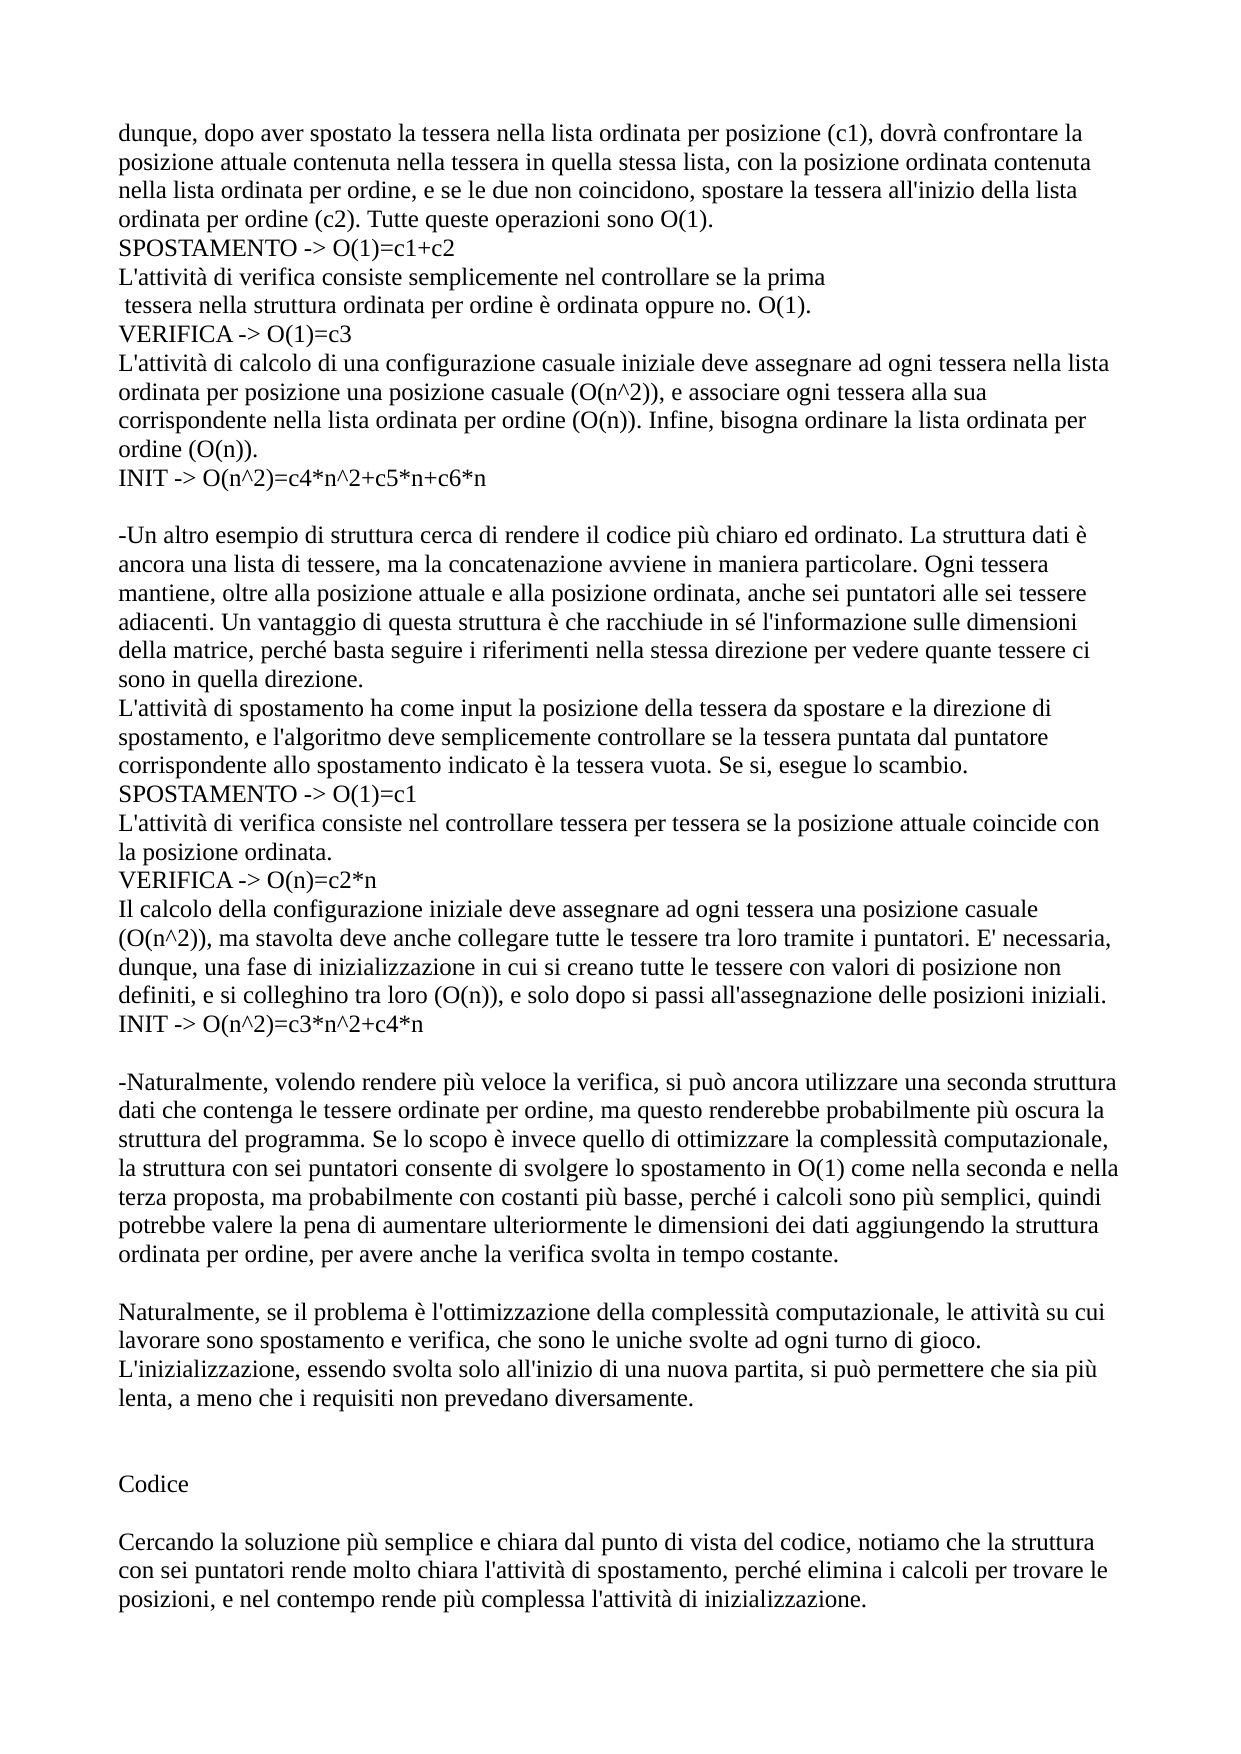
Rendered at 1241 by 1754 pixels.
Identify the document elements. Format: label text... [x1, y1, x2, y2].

text tessera nella struttura ordinata per ordine è ordinata oppure no. O(1). VERIFICA -> O(1)=c3 L'attività di calcolo di una configurazione casuale iniziale deve assegnare ad ogni tessera nella lista ordinata per posizione una posizione casuale (O(n^2)), e associare ogni tessera alla sua corrispondente nella lista ordinata per ordine (O(n)). Infine, bisogna ordinare la lista ordinata per ordine (O(n)). INIT -> O(n^2)=c4*n^2+c5*n+c6*n -Un altro esempio di struttura cerca di rendere il codice più chiaro ed ordinato. La struttura dati è ancora una lista di tessere, ma la concatenazione avviene in maniera particolare. Ogni tessera mantiene, oltre alla posizione attuale e alla posizione ordinata, anche sei puntatori alle sei tessere adiacenti. Un vantaggio di questa struttura è che racchiude in sé l'informazione sulle dimensioni della matrice, perché basta seguire i riferimenti nella stessa direzione per vedere quante tessere ci sono in quella direzione. L'attività di spostamento ha come input la posizione della tessera da spostare e la direzione di spostamento, e l'algoritmo deve semplicemente controllare se la tessera puntata dal puntatore corrispondente allo spostamento indicato è la tessera vuota. Se si, esegue lo scambio. SPOSTAMENTO -> O(1)=c1 L'attività di verifica consiste nel controllare tessera per tessera se la posizione attuale coincide con la posizione ordinata. VERIFICA -> O(n)=c2*n Il calcolo della configurazione iniziale deve assegnare ad ogni tessera una posizione casuale (O(n^2)), ma stavolta deve anche collegare tutte le tessere tra loro tramite i puntatori. E' necessaria, dunque, una fase di inizializzazione in cui si creano tutte le tessere con valori di posizione non definiti, e si colleghino tra loro (O(n)), e solo dopo si passi all'assegnazione delle posizioni iniziali. INIT -> O(n^2)=c3*n^2+c4*n -Naturalmente, volendo rendere più veloce la verifica, si può ancora utilizzare una seconda struttura dati che contenga le tessere ordinate per ordine, ma questo renderebbe probabilmente più oscura la struttura del programma. Se lo scopo è invece quello di ottimizzare la complessità computazionale, la struttura con sei puntatori consente di svolgere lo spostamento in O(1) come nella seconda e nella terza proposta, ma probabilmente con costanti più basse, perché i calcoli sono più semplici, quindi potrebbe valere la pena di aumentare ulteriormente le dimensioni dei dati aggiungendo la struttura ordinata per ordine, per avere anche la verifica svolta in tempo costante. Naturalmente, se il problema è l'ottimizzazione della complessità computazionale, le attività su cui lavorare sono spostamento e verifica, che sono le uniche svolte ad ogni turno di gioco. L'inizializzazione, essendo svolta solo all'inizio di una nuova partita, si può permettere che sia più lenta, a meno che i requisiti non prevedano diversamente. Codice Cercando la soluzione più semplice e chiara dal punto di vista del codice, notiamo che la struttura con sei puntatori rende molto chiara l'attività di spostamento, perché elimina i calcoli per trovare le posizioni, e nel contempo rende più complessa l'attività di inizializzazione. [118, 291, 1122, 1613]
text dunque, dopo aver spostato la tessera nella lista ordinata per posizione (c1), dovrà confrontare la posizione attuale contenuta nella tessera in quella stessa lista, con la posizione ordinata contenuta nella lista ordinata per ordine, e se le due non coincidono, spostare la tessera all'inizio della lista ordinata per ordine (c2). Tutte queste operazioni sono O(1). SPOSTAMENTO -> O(1)=c1+c2 L'attività di verifica consiste semplicemente nel controllare se la prima [118, 118, 1122, 291]
